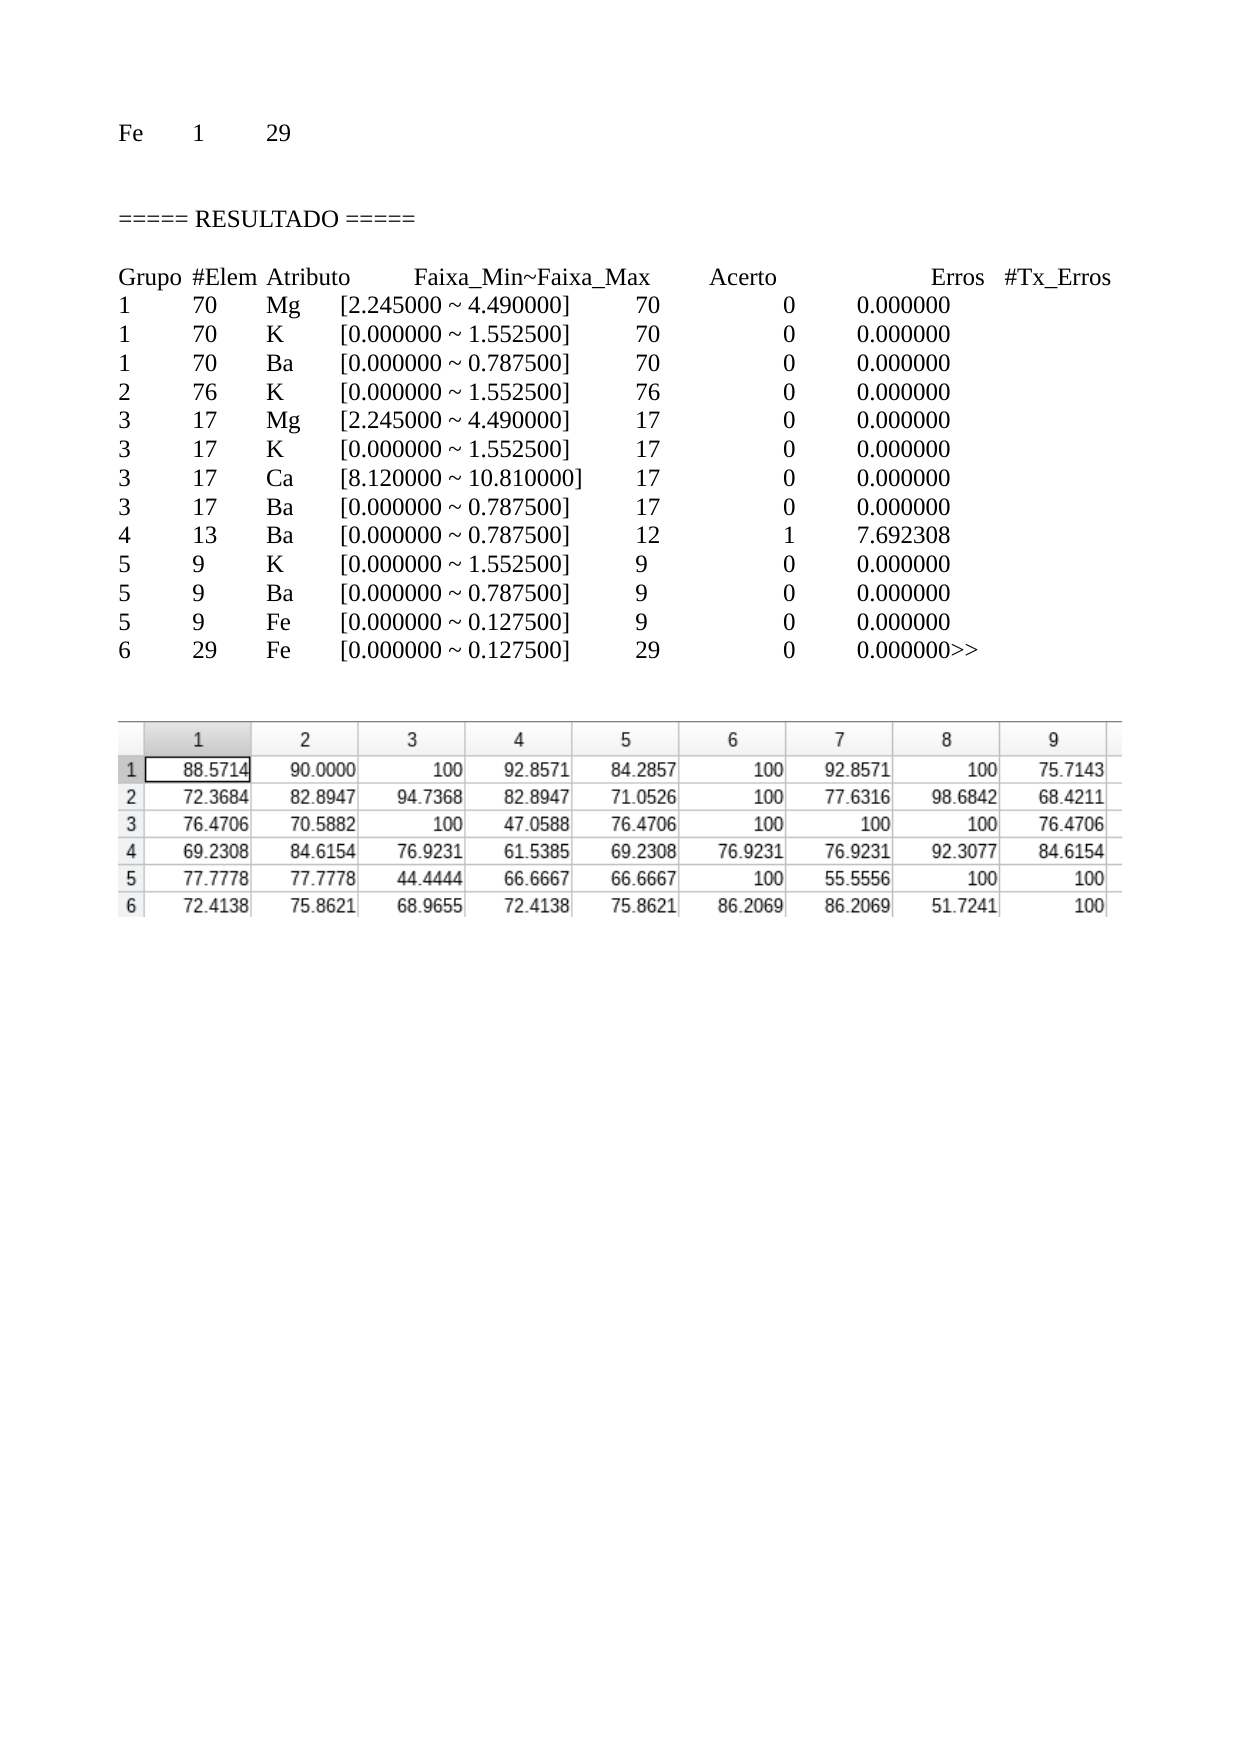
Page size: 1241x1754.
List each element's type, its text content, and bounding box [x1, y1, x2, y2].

text 1 70 K [0.000000 ~ 1.552500] 70 0 0.000000 [118, 319, 1122, 348]
text Grupo #Elem Atributo Faixa_Min~Faixa_Max Acerto Erros #Tx_Erros [118, 262, 1122, 291]
text 5 9 K [0.000000 ~ 1.552500] 9 0 0.000000 [118, 549, 1122, 578]
text 2 76 K [0.000000 ~ 1.552500] 76 0 0.000000 [118, 377, 1122, 406]
picture [118, 721, 1123, 917]
text 3 17 K [0.000000 ~ 1.552500] 17 0 0.000000 [118, 434, 1122, 463]
text 4 13 Ba [0.000000 ~ 0.787500] 12 1 7.692308 [118, 521, 1122, 549]
text 3 17 Mg [2.245000 ~ 4.490000] 17 0 0.000000 [118, 406, 1122, 434]
text Fe 1 29 [118, 118, 1122, 147]
text 6 29 Fe [0.000000 ~ 0.127500] 29 0 0.000000>> [118, 636, 1122, 664]
text 1 70 Ba [0.000000 ~ 0.787500] 70 0 0.000000 [118, 348, 1122, 377]
text 3 17 Ba [0.000000 ~ 0.787500] 17 0 0.000000 [118, 492, 1122, 521]
text ===== RESULTADO ===== [118, 204, 1122, 233]
text 1 70 Mg [2.245000 ~ 4.490000] 70 0 0.000000 [118, 291, 1122, 319]
text 3 17 Ca [8.120000 ~ 10.810000] 17 0 0.000000 [118, 463, 1122, 492]
text 5 9 Ba [0.000000 ~ 0.787500] 9 0 0.000000 [118, 578, 1122, 607]
text 5 9 Fe [0.000000 ~ 0.127500] 9 0 0.000000 [118, 607, 1122, 636]
